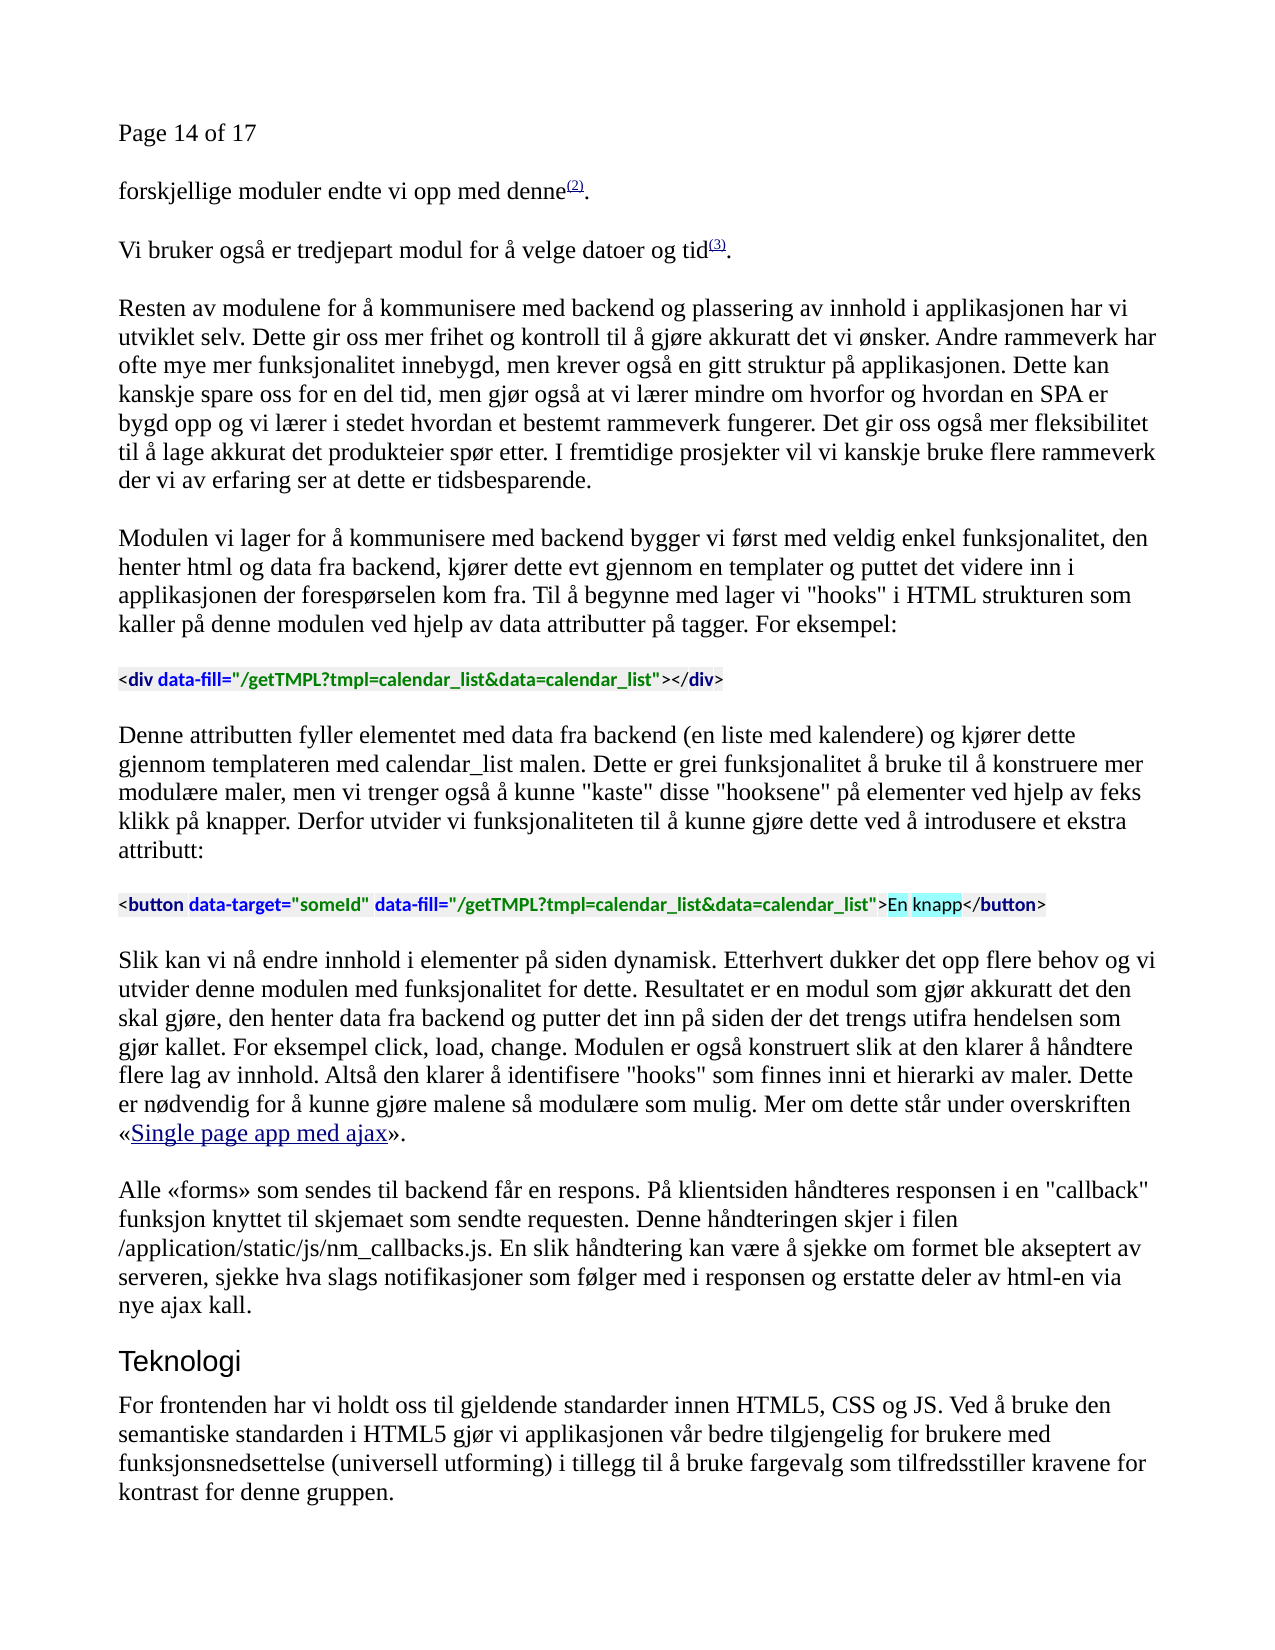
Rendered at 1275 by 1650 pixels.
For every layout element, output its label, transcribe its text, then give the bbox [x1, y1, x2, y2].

text <button data-target="someId" data-fill="/getTMPL?tmpl=calendar_list&data=calendar_list">En knapp</button> [118, 892, 1157, 917]
text <div data-fill="/getTMPL?tmpl=calendar_list&data=calendar_list"></div> [118, 667, 1157, 691]
text Resten av modulene for å kommunisere med backend og plassering av innhold i applikasjonen har vi utviklet selv. Dette gir oss mer frihet og kontroll til å gjøre akkuratt det vi ønsker. Andre rammeverk har ofte mye mer funksjonalitet innebygd, men krever også en gitt struktur på applikasjonen. Dette kan kanskje spare oss for en del tid, men gjør også at vi lærer mindre om hvorfor og hvordan en SPA er bygd opp og vi lærer i stedet hvordan et bestemt rammeverk fungerer. Det gir oss også mer fleksibilitet til å lage akkurat det produkteier spør etter. I fremtidige prosjekter vil vi kanskje bruke flere rammeverk der vi av erfaring ser at dette er tidsbesparende. [118, 293, 1157, 494]
text Denne attributten fyller elementet med data fra backend (en liste med kalendere) og kjører dette gjennom templateren med calendar_list malen. Dette er grei funksjonalitet å bruke til å konstruere mer modulære maler, men vi trenger også å kunne "kaste" disse "hooksene" på elementer ved hjelp av feks klikk på knapper. Derfor utvider vi funksjonaliteten til å kunne gjøre dette ved å introdusere et ekstra attributt: [118, 720, 1157, 864]
text Vi bruker også er tredjepart modul for å velge datoer og tid(3). [118, 236, 1157, 264]
text Slik kan vi nå endre innhold i elementer på siden dynamisk. Etterhvert dukker det opp flere behov og vi utvider denne modulen med funksjonalitet for dette. Resultatet er en modul som gjør akkuratt det den skal gjøre, den henter data fra backend og putter det inn på siden der det trengs utifra hendelsen som gjør kallet. For eksempel click, load, change. Modulen er også konstruert slik at den klarer å håndtere flere lag av innhold. Altså den klarer å identifisere "hooks" som finnes inni et hierarki av maler. Dette er nødvendig for å kunne gjøre malene så modulære som mulig. Mer om dette står under overskriften «Single page app med ajax». [118, 946, 1157, 1147]
subtitle Teknologi [118, 1344, 1157, 1378]
text Modulen vi lager for å kommunisere med backend bygger vi først med veldig enkel funksjonalitet, den henter html og data fra backend, kjører dette evt gjennom en templater og puttet det videre inn i applikasjonen der forespørselen kom fra. Til å begynne med lager vi "hooks" i HTML strukturen som kaller på denne modulen ved hjelp av data attributter på tagger. For eksempel: [118, 523, 1157, 638]
text forskjellige moduler endte vi opp med denne(2). [118, 176, 1157, 205]
text Alle «forms» som sendes til backend får en respons. På klientsiden håndteres responsen i en "callback" funksjon knyttet til skjemaet som sendte requesten. Denne håndteringen skjer i filen /application/static/js/nm_callbacks.js. En slik håndtering kan være å sjekke om formet ble akseptert av serveren, sjekke hva slags notifikasjoner som følger med i responsen og erstatte deler av html-en via nye ajax kall. [118, 1176, 1157, 1319]
text For frontenden har vi holdt oss til gjeldende standarder innen HTML5, CSS og JS. Ved å bruke den semantiske standarden i HTML5 gjør vi applikasjonen vår bedre tilgjengelig for brukere med funksjonsnedsettelse (universell utforming) i tillegg til å bruke fargevalg som tilfredsstiller kravene for kontrast for denne gruppen. [118, 1390, 1157, 1505]
